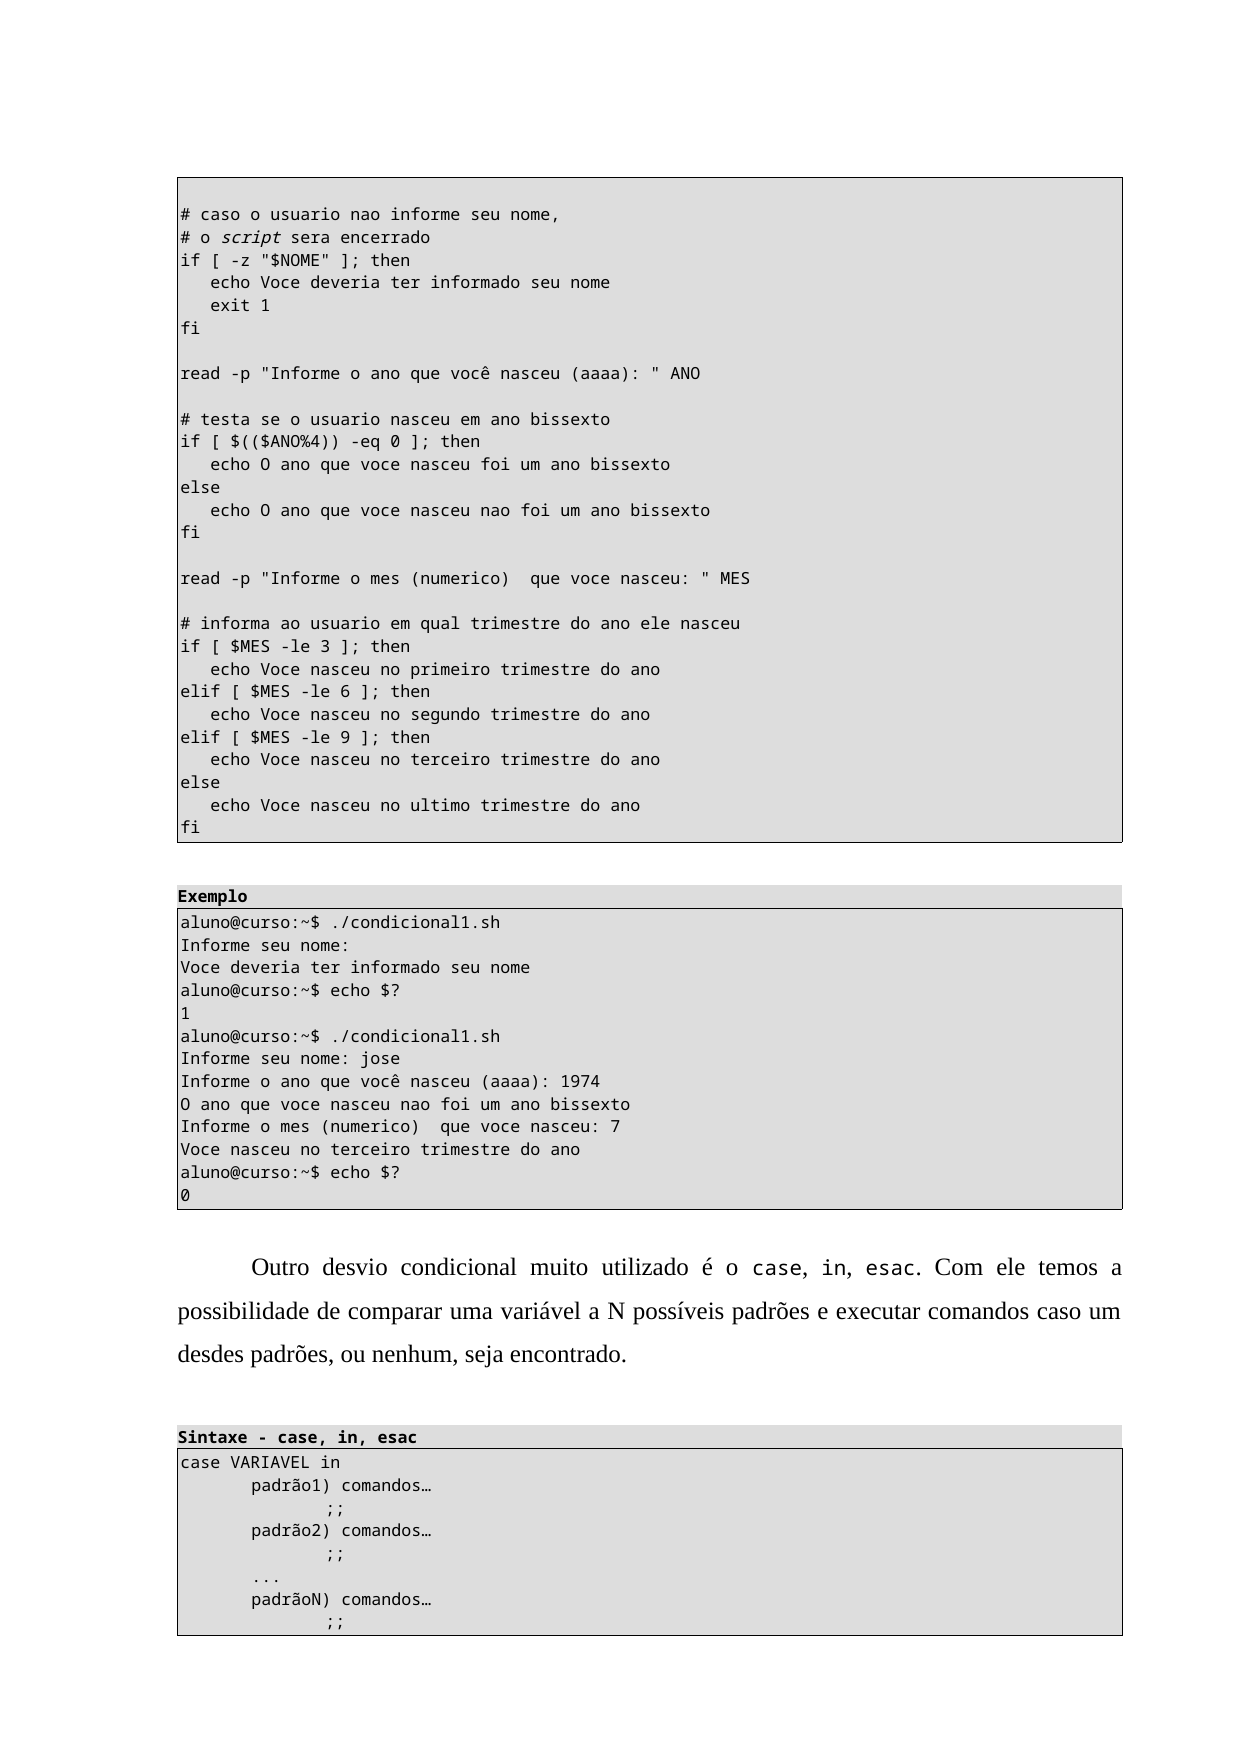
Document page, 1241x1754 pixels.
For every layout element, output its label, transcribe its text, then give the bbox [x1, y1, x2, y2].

text else [178, 472, 1122, 495]
text # o script sera encerrado [178, 223, 1122, 245]
text if [ -z "$NOME" ]; then [178, 245, 1122, 268]
text aluno@curso:~$ echo $? [178, 1157, 1122, 1180]
text echo O ano que voce nasceu foi um ano bissexto [178, 450, 1122, 472]
text # caso o usuario nao informe seu nome, [178, 200, 1122, 223]
text elif [ $MES -le 9 ]; then [178, 722, 1122, 745]
text padrão2) comandos… [178, 1516, 1122, 1539]
text else [178, 768, 1122, 790]
text elif [ $MES -le 6 ]; then [178, 677, 1122, 699]
text read -p "Informe o ano que você nasceu (aaaa): " ANO [178, 359, 1122, 382]
text 0 [178, 1180, 1122, 1209]
text aluno@curso:~$ echo $? [178, 976, 1122, 998]
text Voce deveria ter informado seu nome [178, 953, 1122, 976]
text echo Voce deveria ter informado seu nome [178, 268, 1122, 291]
text fi [178, 313, 1122, 336]
text echo Voce nasceu no segundo trimestre do ano [178, 699, 1122, 722]
text Informe seu nome: jose [178, 1044, 1122, 1067]
text ... [178, 1561, 1122, 1584]
text Informe o ano que você nasceu (aaaa): 1974 [178, 1067, 1122, 1089]
text read -p "Informe o mes (numerico) que voce nasceu: " MES [178, 563, 1122, 586]
text fi [178, 813, 1122, 842]
text aluno@curso:~$ ./condicional1.sh [178, 1021, 1122, 1044]
text if [ $(($ANO%4)) -eq 0 ]; then [178, 427, 1122, 450]
text case VARIAVEL in [178, 1449, 1122, 1471]
text padrão1) comandos… [178, 1471, 1122, 1493]
text 1 [178, 998, 1122, 1021]
text Outro desvio condicional muito utilizado é o case, in, esac. Com ele temos a possibilidade de comparar uma variável a N possíveis padrões e executar comandos caso um desdes padrões, ou nenhum, seja encontrado. [177, 1252, 1122, 1368]
text # testa se o usuario nasceu em ano bissexto [178, 404, 1122, 427]
text echo O ano que voce nasceu nao foi um ano bissexto [178, 495, 1122, 518]
text Exemplo [177, 885, 1122, 908]
text O ano que voce nasceu nao foi um ano bissexto [178, 1089, 1122, 1112]
text ;; [178, 1607, 1122, 1635]
text Informe o mes (numerico) que voce nasceu: 7 [178, 1112, 1122, 1135]
text Voce nasceu no terceiro trimestre do ano [178, 1135, 1122, 1157]
text # informa ao usuario em qual trimestre do ano ele nasceu [178, 609, 1122, 631]
text aluno@curso:~$ ./condicional1.sh [178, 909, 1122, 930]
text echo Voce nasceu no terceiro trimestre do ano [178, 745, 1122, 768]
text echo Voce nasceu no ultimo trimestre do ano [178, 790, 1122, 813]
text Informe seu nome: [178, 930, 1122, 953]
text exit 1 [178, 291, 1122, 313]
text if [ $MES -le 3 ]; then [178, 631, 1122, 654]
text echo Voce nasceu no primeiro trimestre do ano [178, 654, 1122, 677]
text padrãoN) comandos… [178, 1584, 1122, 1607]
text ;; [178, 1493, 1122, 1516]
text fi [178, 518, 1122, 541]
text ;; [178, 1539, 1122, 1561]
text Sintaxe - case, in, esac [177, 1425, 1122, 1448]
